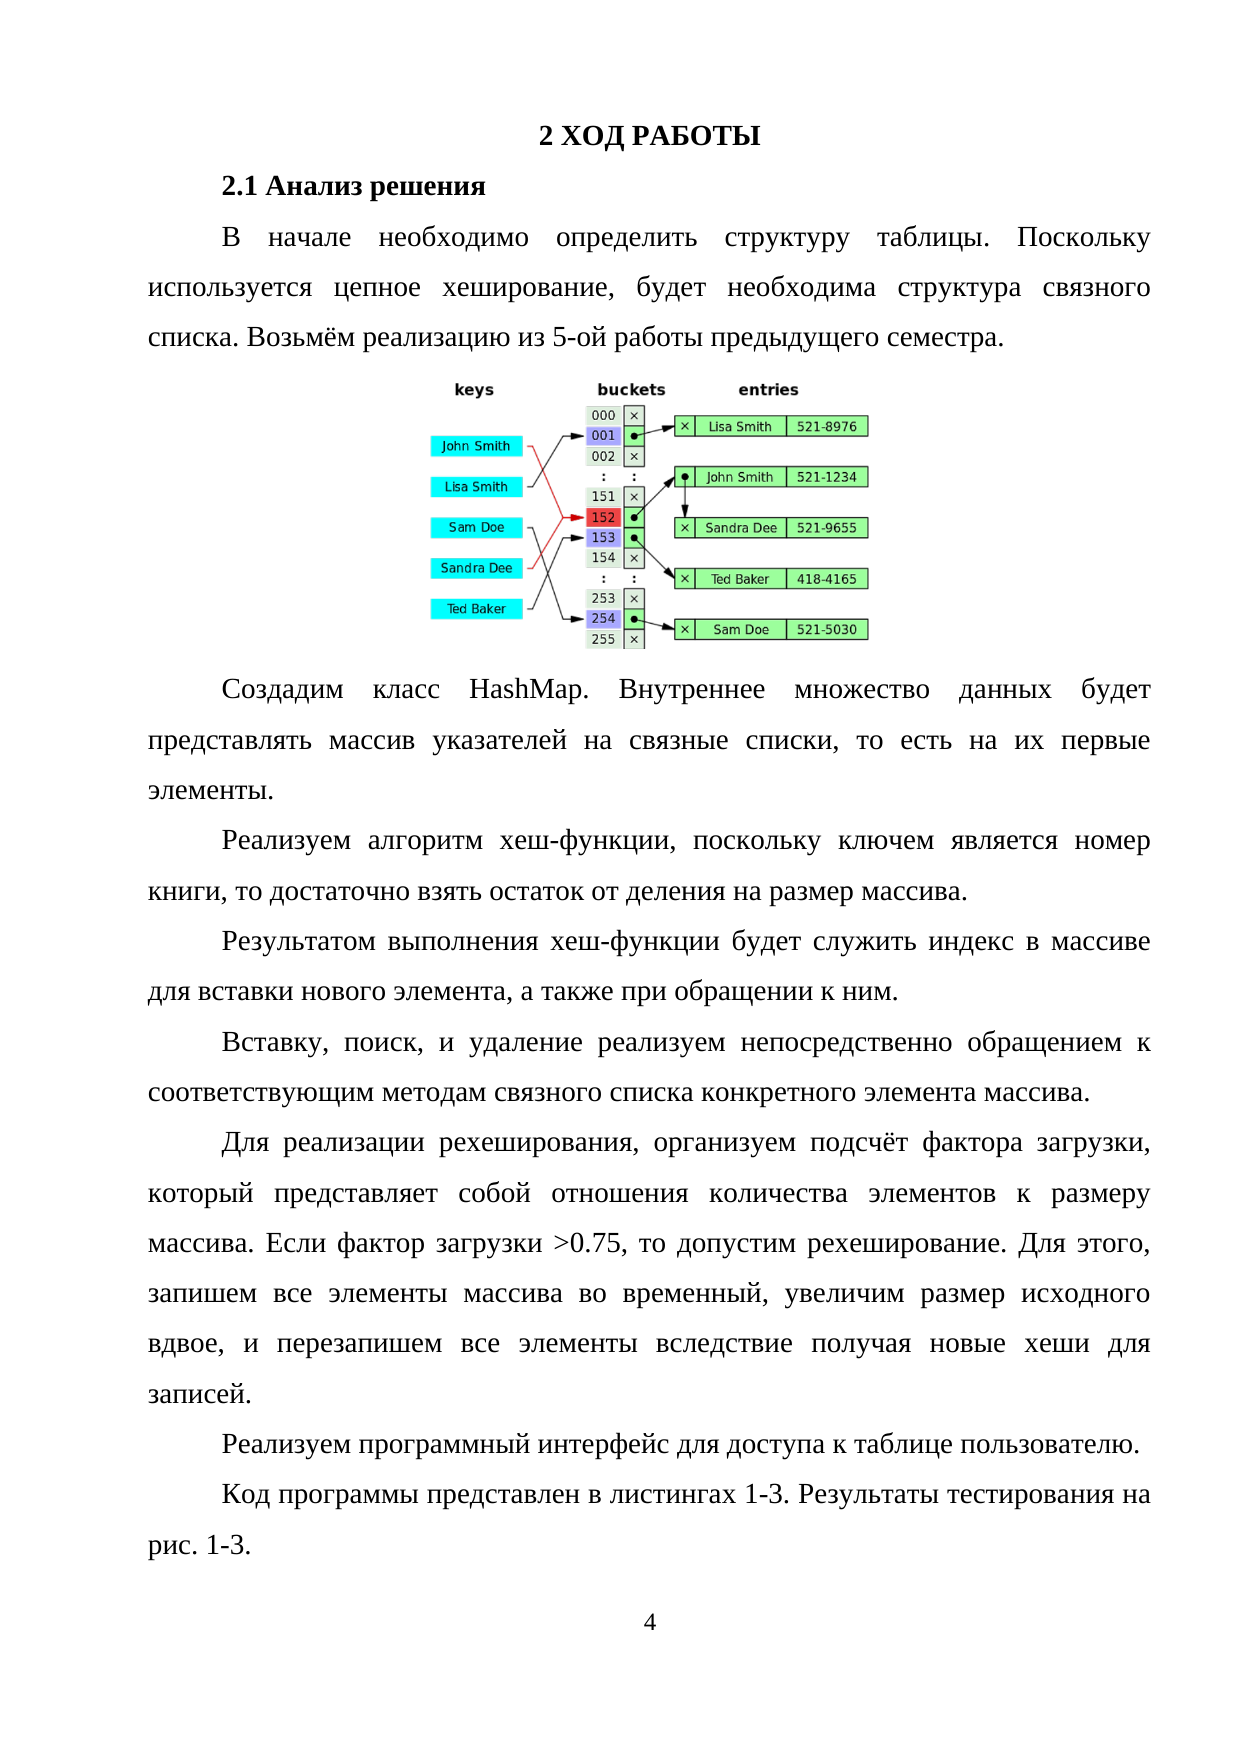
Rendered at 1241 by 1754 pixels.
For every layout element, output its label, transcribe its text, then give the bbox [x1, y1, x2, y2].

text 2.1 Анализ решения [148, 168, 1152, 202]
text Результатом выполнения хеш-функции будет служить индекс в массиве для вставки нового элемента, а также при обращении к ним. [148, 923, 1152, 1007]
text 2 ХОД РАБОТЫ [148, 118, 1152, 152]
text Реализуем программный интерфейс для доступа к таблице пользователю. [148, 1426, 1152, 1460]
text В начале необходимо определить структуру таблицы. Поскольку используется цепное хеширование, будет необходима структура связного списка. Возьмём реализацию из 5-ой работы предыдущего семестра. [148, 219, 1152, 353]
text Вставку, поиск, и удаление реализуем непосредственно обращением к соответствующим методам связного списка конкретного элемента массива. [148, 1024, 1152, 1108]
text Реализуем алгоритм хеш-функции, поскольку ключем является номер книги, то достаточно взять остаток от деления на размер массива. [148, 822, 1152, 906]
picture [421, 369, 878, 649]
text Создадим класс HashMap. Внутреннее множество данных будет представлять массив указателей на связные списки, то есть на их первые элементы. [148, 672, 1152, 806]
text Код программы представлен в листингах 1-3. Результаты тестирования на рис. 1-3. [148, 1477, 1152, 1560]
text Для реализации рехеширования, организуем подсчёт фактора загрузки, который представляет собой отношения количества элементов к размеру массива. Если фактор загрузки >0.75, то допустим рехеширование. Для этого, запишем все элементы массива во временный, увеличим размер исходного вдвое, и перезапишем все элементы вследствие получая новые хеши для записей. [148, 1124, 1152, 1409]
